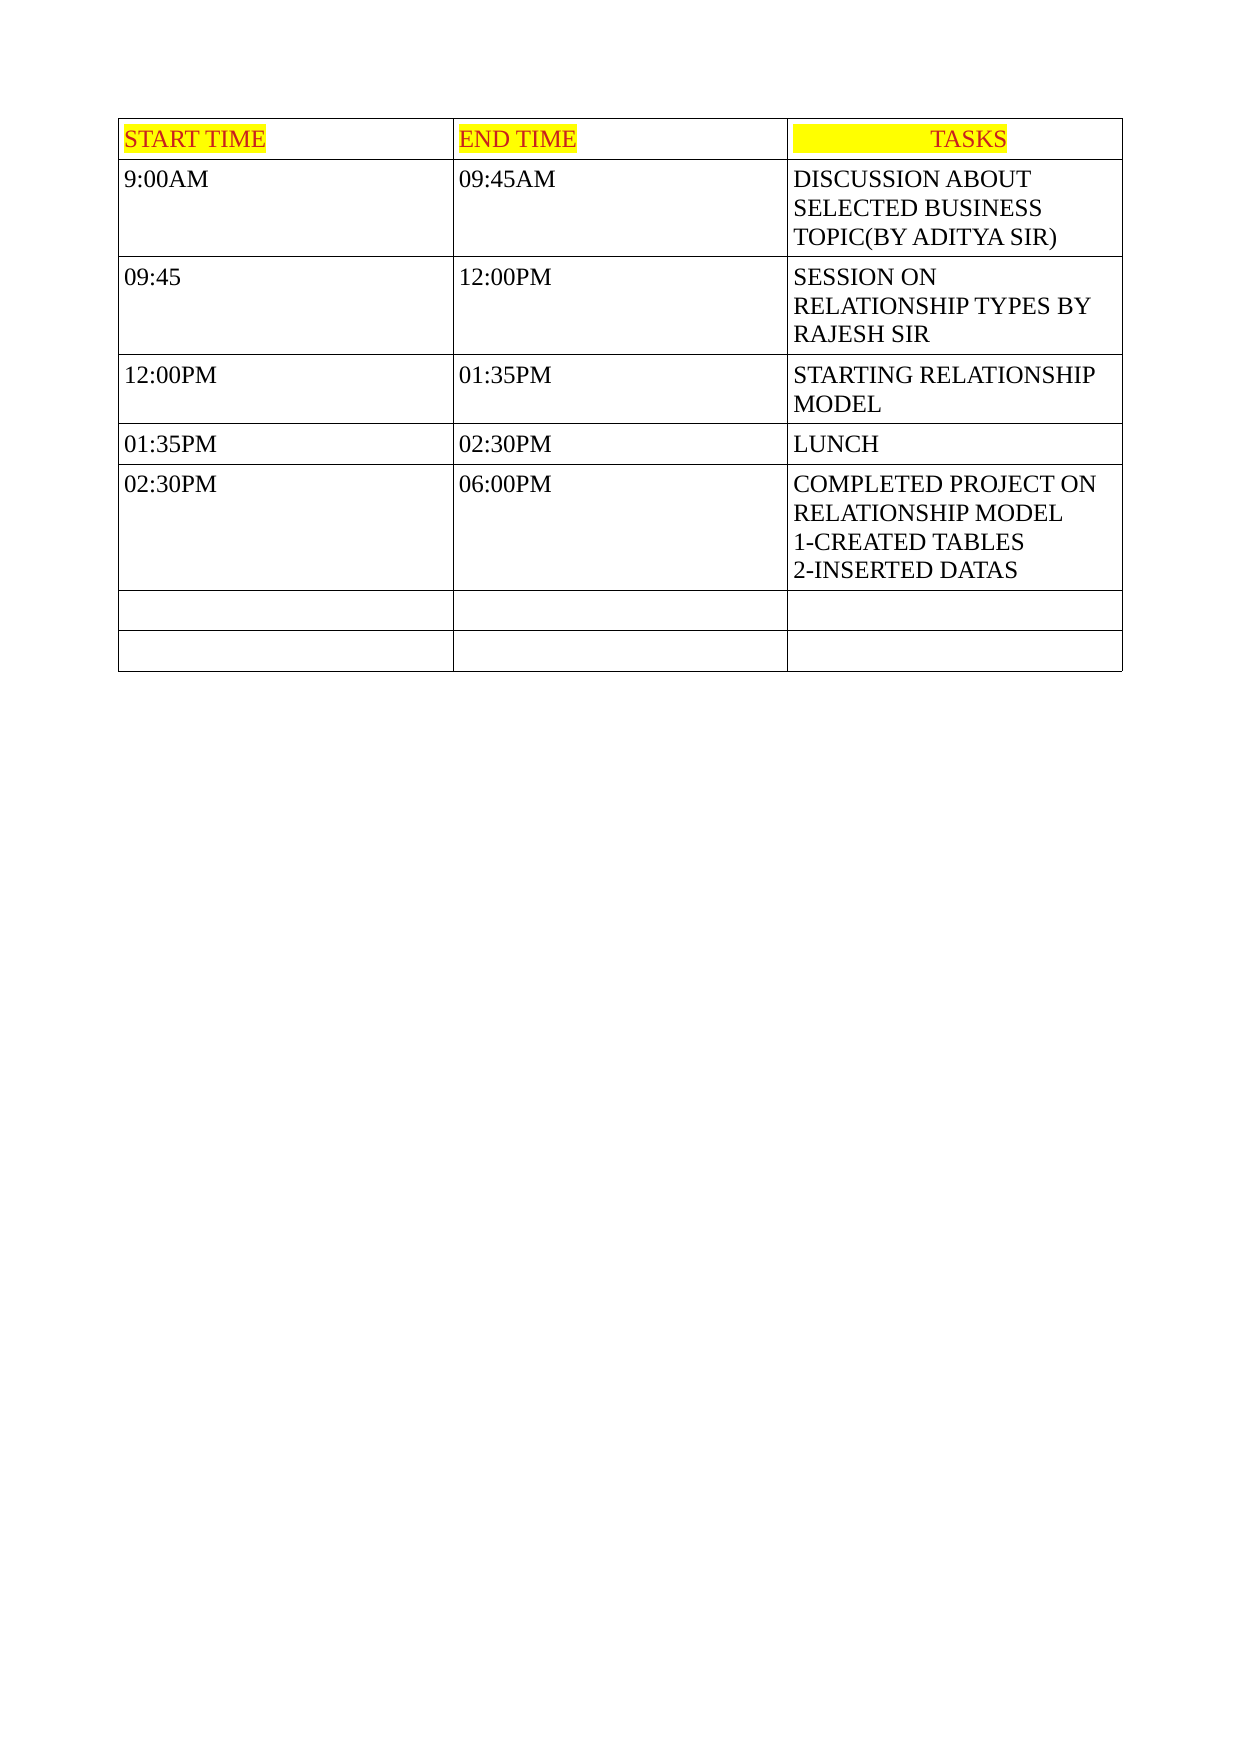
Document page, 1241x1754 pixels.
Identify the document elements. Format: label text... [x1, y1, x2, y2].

table_cell LUNCH [788, 424, 1122, 463]
table_cell STARTING RELATIONSHIP MODEL [788, 355, 1122, 423]
table_cell SESSION ON RELATIONSHIP TYPES BY RAJESH SIR [788, 257, 1122, 354]
table_cell 02:30PM [454, 424, 787, 463]
table_cell DISCUSSION ABOUT SELECTED BUSINESS TOPIC(BY ADITYA SIR) [788, 160, 1122, 256]
table_cell 12:00PM [454, 257, 787, 354]
table_header START TIME [119, 119, 453, 158]
table_cell [119, 591, 453, 630]
table_cell 01:35PM [454, 355, 787, 423]
table_cell COMPLETED PROJECT ON RELATIONSHIP MODEL 1-CREATED TABLES 2-INSERTED DATAS [788, 465, 1122, 590]
table_header TASKS [788, 119, 1122, 158]
table_cell 01:35PM [119, 424, 453, 463]
table_cell [788, 591, 1122, 630]
table_cell 12:00PM [119, 355, 453, 423]
table_cell [454, 591, 787, 630]
table_cell [119, 631, 453, 671]
table_cell [788, 631, 1122, 671]
table_header END TIME [454, 119, 787, 158]
table_cell [454, 631, 787, 671]
table_cell 06:00PM [454, 465, 787, 590]
table_cell 9:00AM [119, 160, 453, 256]
table_cell 02:30PM [119, 465, 453, 590]
table_cell 09:45AM [454, 160, 787, 256]
table_cell 09:45 [119, 257, 453, 354]
